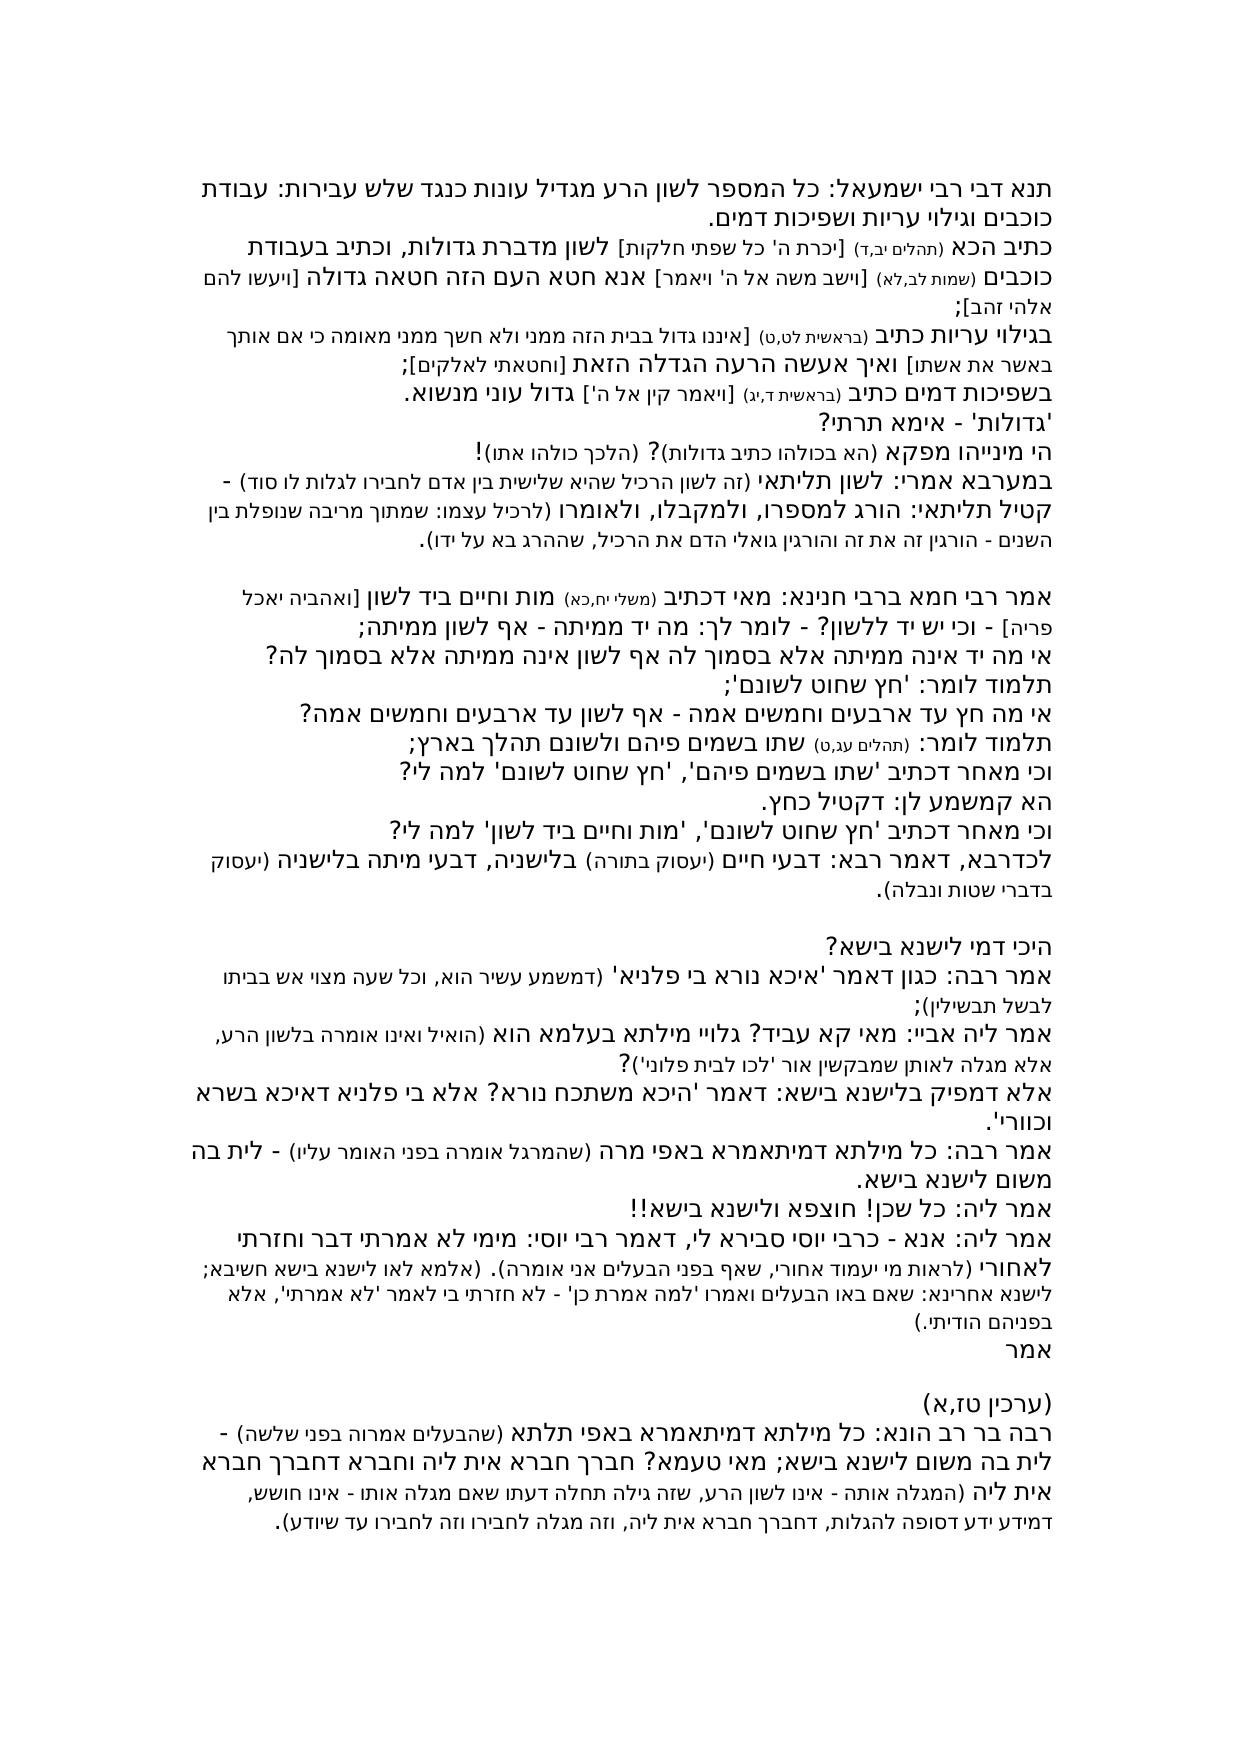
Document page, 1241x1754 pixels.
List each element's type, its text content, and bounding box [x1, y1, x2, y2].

text היכי דמי לישנא בישא? [187, 932, 1053, 961]
text בשפיכות דמים כתיב (בראשית ד,יג) [ויאמר קין אל ה'] גדול עוני מנשוא. [187, 378, 1053, 408]
text תנא דבי רבי ישמעאל: כל המספר לשון הרע מגדיל עונות כנגד שלש עבירות: עבודת כוכבים וגילוי עריות ושפיכות דמים. [187, 174, 1053, 232]
text (ערכין טז,א) [187, 1389, 1053, 1418]
text במערבא אמרי: לשון תליתאי (זה לשון הרכיל שהיא שלישית בין אדם לחבירו לגלות לו סוד) - קטיל תליתאי: הורג למספרו, ולמקבלו, ולאומרו (לרכיל עצמו: שמתוך מריבה שנופלת בין השנים - הורגין זה את זה והורגין גואלי הדם את הרכיל, שההרג בא על ידו). [187, 466, 1053, 554]
text אי מה חץ עד ארבעים וחמשים אמה - אף לשון עד ארבעים וחמשים אמה? [187, 699, 1053, 728]
text אמר ליה: אנא - כרבי יוסי סבירא לי, דאמר רבי יוסי: מימי לא אמרתי דבר וחזרתי לאחורי (לראות מי יעמוד אחורי, שאף בפני הבעלים אני אומרה). (אלמא לאו לישנא בישא חשיבא; [187, 1224, 1053, 1282]
text הי מינייהו מפקא (הא בכולהו כתיב גדולות)? (הלכך כולהו אתו)! [187, 437, 1053, 466]
text אמר רבי חמא ברבי חנינא: מאי דכתיב (משלי יח,כא) מות וחיים ביד לשון [ואהביה יאכל פריה] - וכי יש יד ללשון? - לומר לך: מה יד ממיתה - אף לשון ממיתה; [187, 582, 1053, 641]
text אמר ליה: כל שכן! חוצפא ולישנא בישא!! [187, 1195, 1053, 1224]
text לכדרבא, דאמר רבא: דבעי חיים (יעסוק בתורה) בלישניה, דבעי מיתה בלישניה (יעסוק בדברי שטות ונבלה). [187, 845, 1053, 903]
text בגילוי עריות כתיב (בראשית לט,ט) [איננו גדול בבית הזה ממני ולא חשך ממני מאומה כי אם אותך באשר את אשתו] ואיך אעשה הרעה הגדלה הזאת [וחטאתי לאלקים]; [187, 320, 1053, 378]
text אמר רבה: כל מילתא דמיתאמרא באפי מרה (שהמרגל אומרה בפני האומר עליו) - לית בה משום לישנא בישא. [187, 1136, 1053, 1195]
text וכי מאחר דכתיב 'חץ שחוט לשונם', 'מות וחיים ביד לשון' למה לי? [187, 816, 1053, 845]
text לישנא אחרינא: שאם באו הבעלים ואמרו 'למה אמרת כן' - לא חזרתי בי לאמר 'לא אמרתי', אלא בפניהם הודיתי.) [187, 1282, 1053, 1336]
text אמר רבה: כגון דאמר 'איכא נורא בי פלניא' (דמשמע עשיר הוא, וכל שעה מצוי אש בביתו לבשל תבשילין); [187, 961, 1053, 1019]
text אמר [187, 1336, 1053, 1365]
text תלמוד לומר: 'חץ שחוט לשונם'; [187, 670, 1053, 699]
text אמר ליה אביי: מאי קא עביד? גלויי מילתא בעלמא הוא (הואיל ואינו אומרה בלשון הרע, אלא מגלה לאותן שמבקשין אור 'לכו לבית פלוני')? [187, 1019, 1053, 1078]
text אי מה יד אינה ממיתה אלא בסמוך לה אף לשון אינה ממיתה אלא בסמוך לה? [187, 641, 1053, 670]
text 'גדולות' - אימא תרתי? [187, 408, 1053, 437]
text כתיב הכא (תהלים יב,ד) [יכרת ה' כל שפתי חלקות] לשון מדברת גדולות, וכתיב בעבודת כוכבים (שמות לב,לא) [וישב משה אל ה' ויאמר] אנא חטא העם הזה חטאה גדולה [ויעשו להם אלהי זהב]; [187, 232, 1053, 320]
text אלא דמפיק בלישנא בישא: דאמר 'היכא משתכח נורא? אלא בי פלניא דאיכא בשרא וכוורי'. [187, 1078, 1053, 1136]
text וכי מאחר דכתיב 'שתו בשמים פיהם', 'חץ שחוט לשונם' למה לי? [187, 757, 1053, 787]
text רבה בר רב הונא: כל מילתא דמיתאמרא באפי תלתא (שהבעלים אמרוה בפני שלשה) - לית בה משום לישנא בישא; מאי טעמא? חברך חברא אית ליה וחברא דחברך חברא אית ליה (המגלה אותה - אינו לשון הרע, שזה גילה תחלה דעתו שאם מגלה אותו - אינו חושש, דמידע ידע דסופה להגלות, דחברך חברא אית ליה, וזה מגלה לחבירו וזה לחבירו עד שיודע). [187, 1418, 1053, 1535]
text הא קמשמע לן: דקטיל כחץ. [187, 787, 1053, 816]
text תלמוד לומר: (תהלים עג,ט) שתו בשמים פיהם ולשונם תהלך בארץ; [187, 728, 1053, 757]
